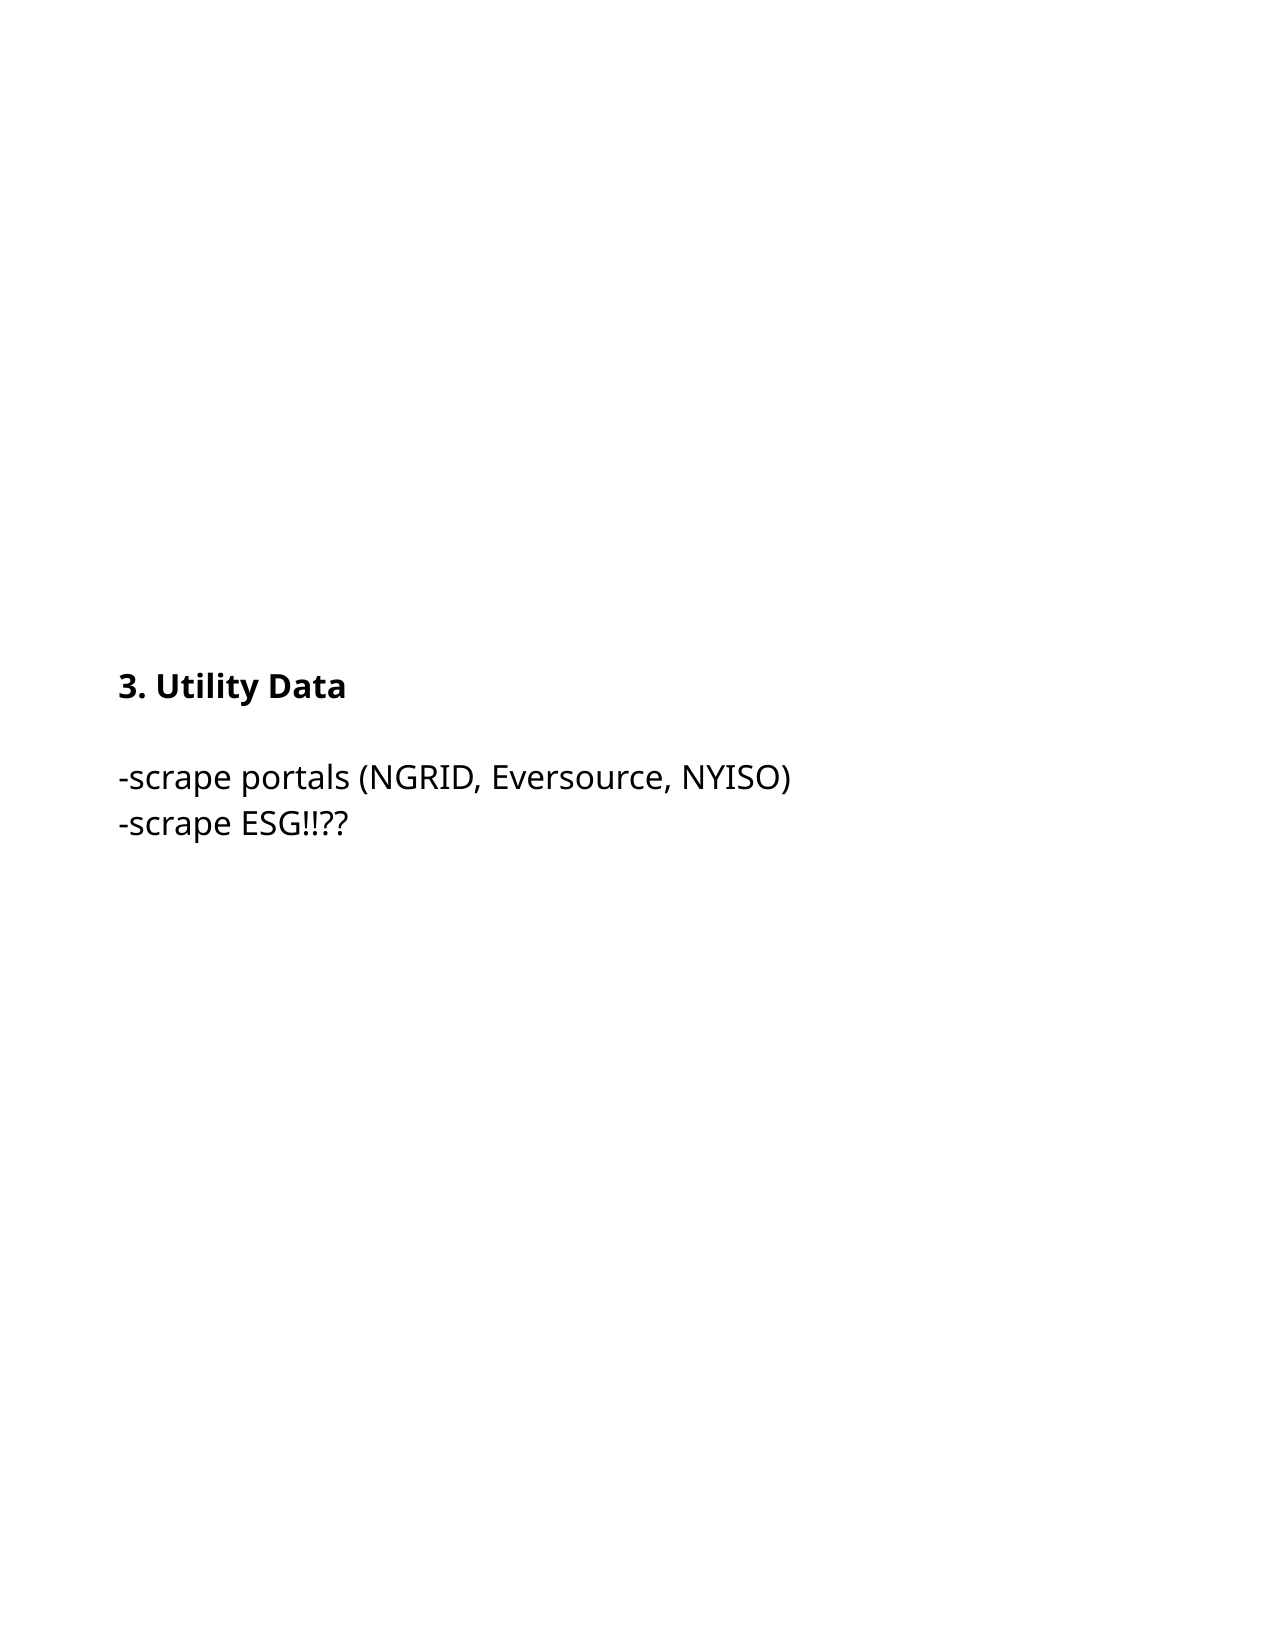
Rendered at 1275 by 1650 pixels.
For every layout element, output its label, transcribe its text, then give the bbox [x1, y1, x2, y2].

text -scrape portals (NGRID, Eversource, NYISO) [118, 754, 1157, 799]
text -scrape ESG!!?? [118, 799, 1157, 845]
text 3. Utility Data [118, 663, 1157, 708]
